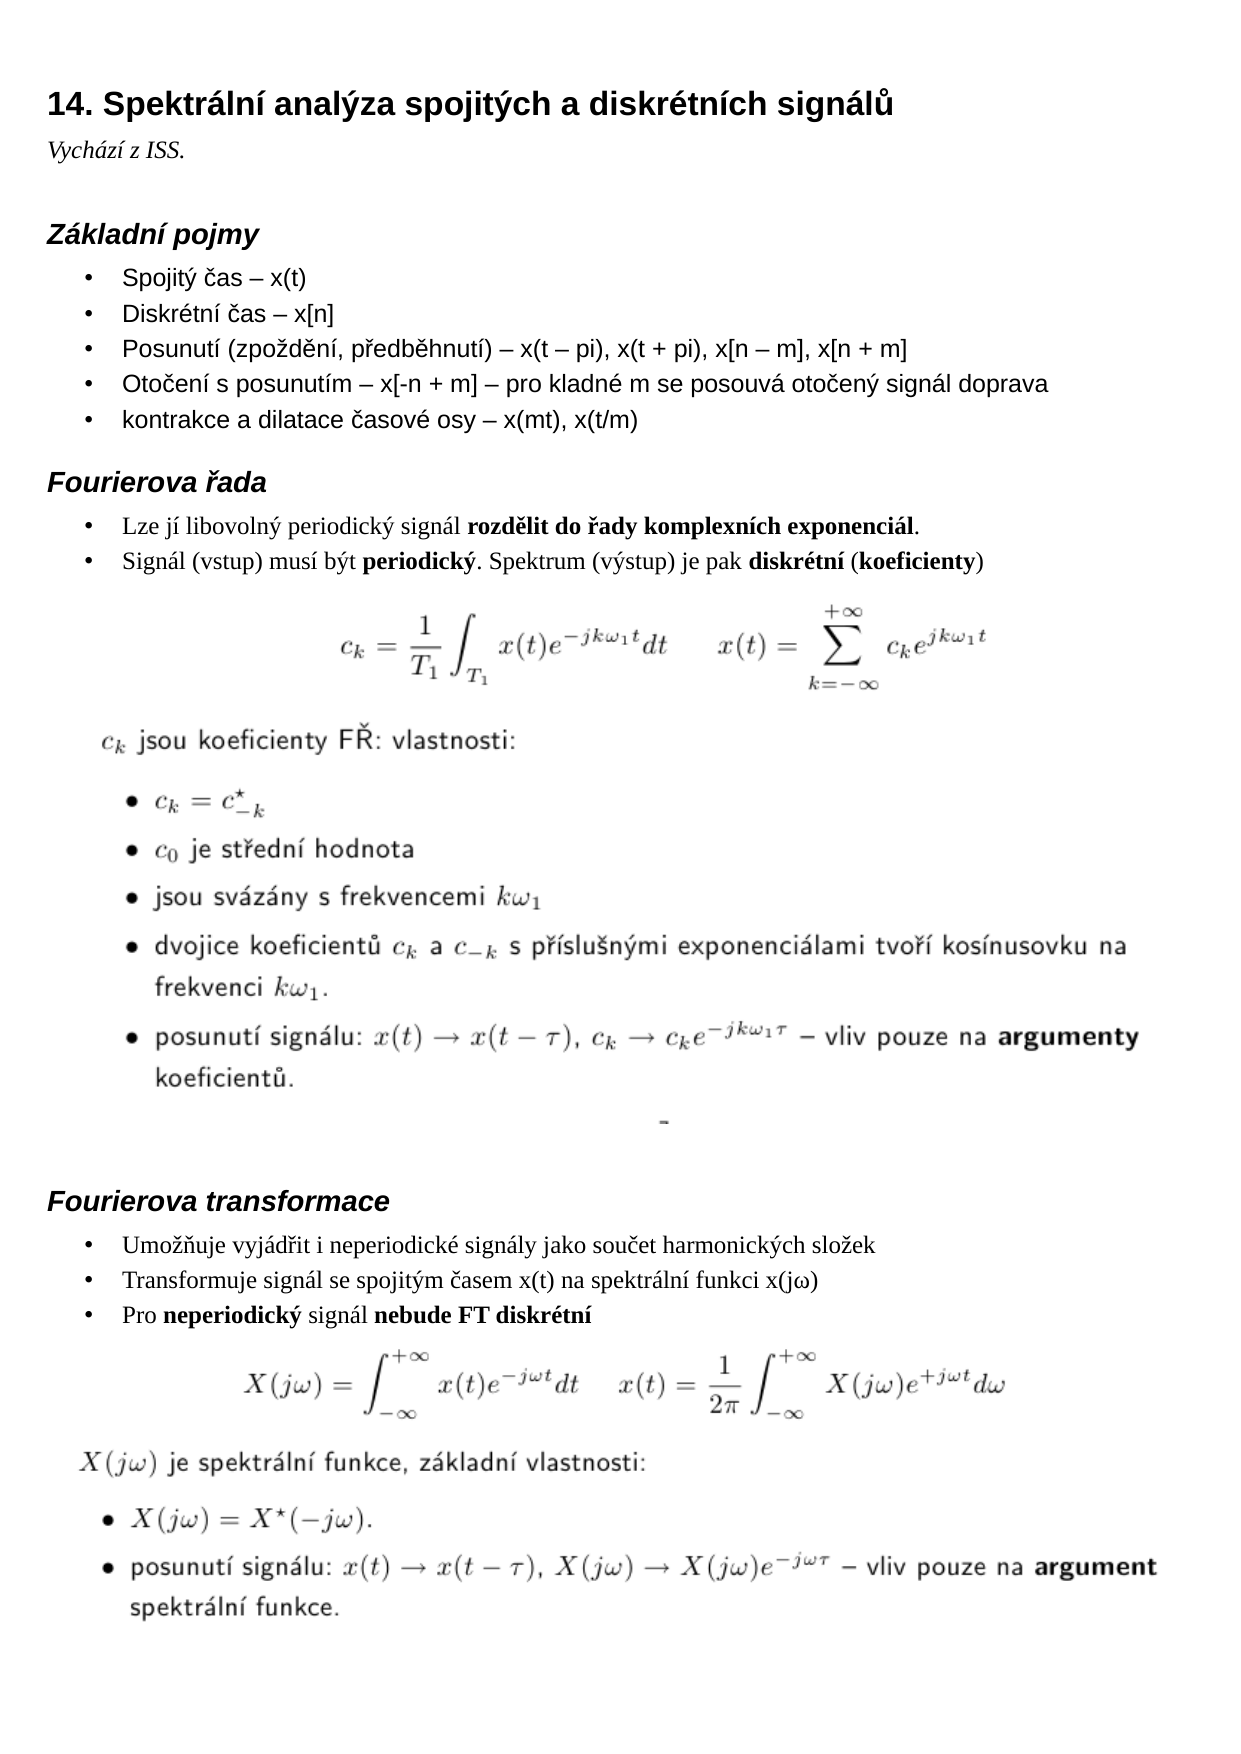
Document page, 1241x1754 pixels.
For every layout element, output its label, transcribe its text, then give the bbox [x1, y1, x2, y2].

picture [65, 1335, 1174, 1633]
list Signál (vstup) musí být periodický. Spektrum (výstup) je pak diskrétní (koeficienty) [84, 546, 1193, 575]
list Pro neperiodický signál nebude FT diskrétní [84, 1300, 1193, 1329]
subtitle Fourierova transformace [47, 1184, 1193, 1217]
list kontrakce a dilatace časové osy – x(mt), x(t/m) [84, 404, 1193, 433]
subtitle 14. Spektrální analýza spojitých a diskrétních signálů [47, 84, 1193, 122]
text Vychází z ISS. [47, 135, 1193, 163]
list Transformuje signál se spojitým časem x(t) na spektrální funkci x(jω) [84, 1265, 1193, 1294]
list Umožňuje vyjádřit i neperiodické signály jako součet harmonických složek [84, 1230, 1193, 1258]
list Posunutí (zpoždění, předběhnutí) – x(t – pi), x(t + pi), x[n – m], x[n + m] [84, 334, 1193, 363]
list Lze jí libovolný periodický signál rozdělit do řady komplexních exponenciál. [84, 511, 1193, 540]
list Spojitý čas – x(t) [84, 263, 1193, 292]
picture [95, 581, 1145, 1124]
list Otočení s posunutím – x[-n + m] – pro kladné m se posouvá otočený signál doprava [84, 369, 1193, 398]
list Diskrétní čas – x[n] [84, 299, 1193, 327]
subtitle Základní pojmy [47, 217, 1193, 251]
subtitle Fourierova řada [47, 465, 1193, 498]
